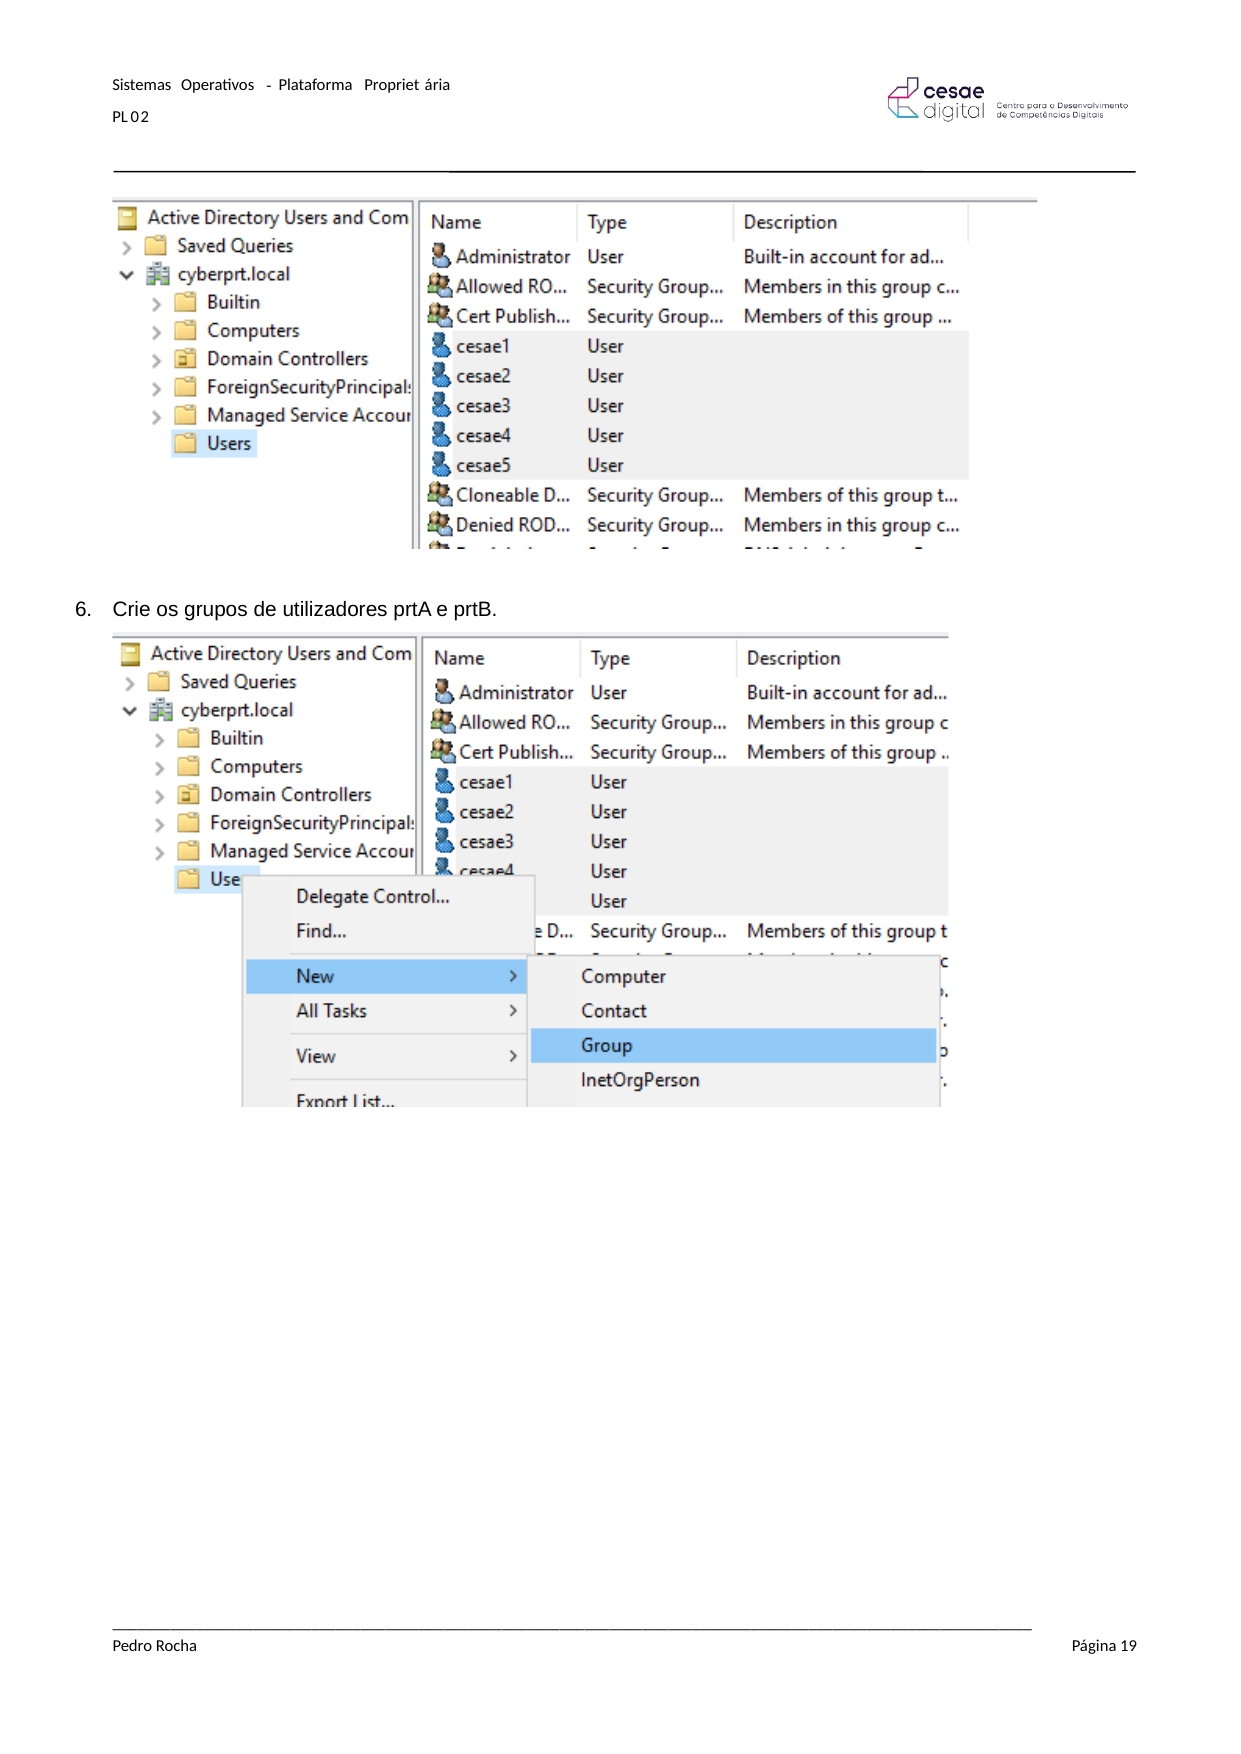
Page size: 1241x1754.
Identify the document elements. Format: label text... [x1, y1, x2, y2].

list Crie os grupos de utilizadores prtA e prtB. [75, 597, 1137, 621]
